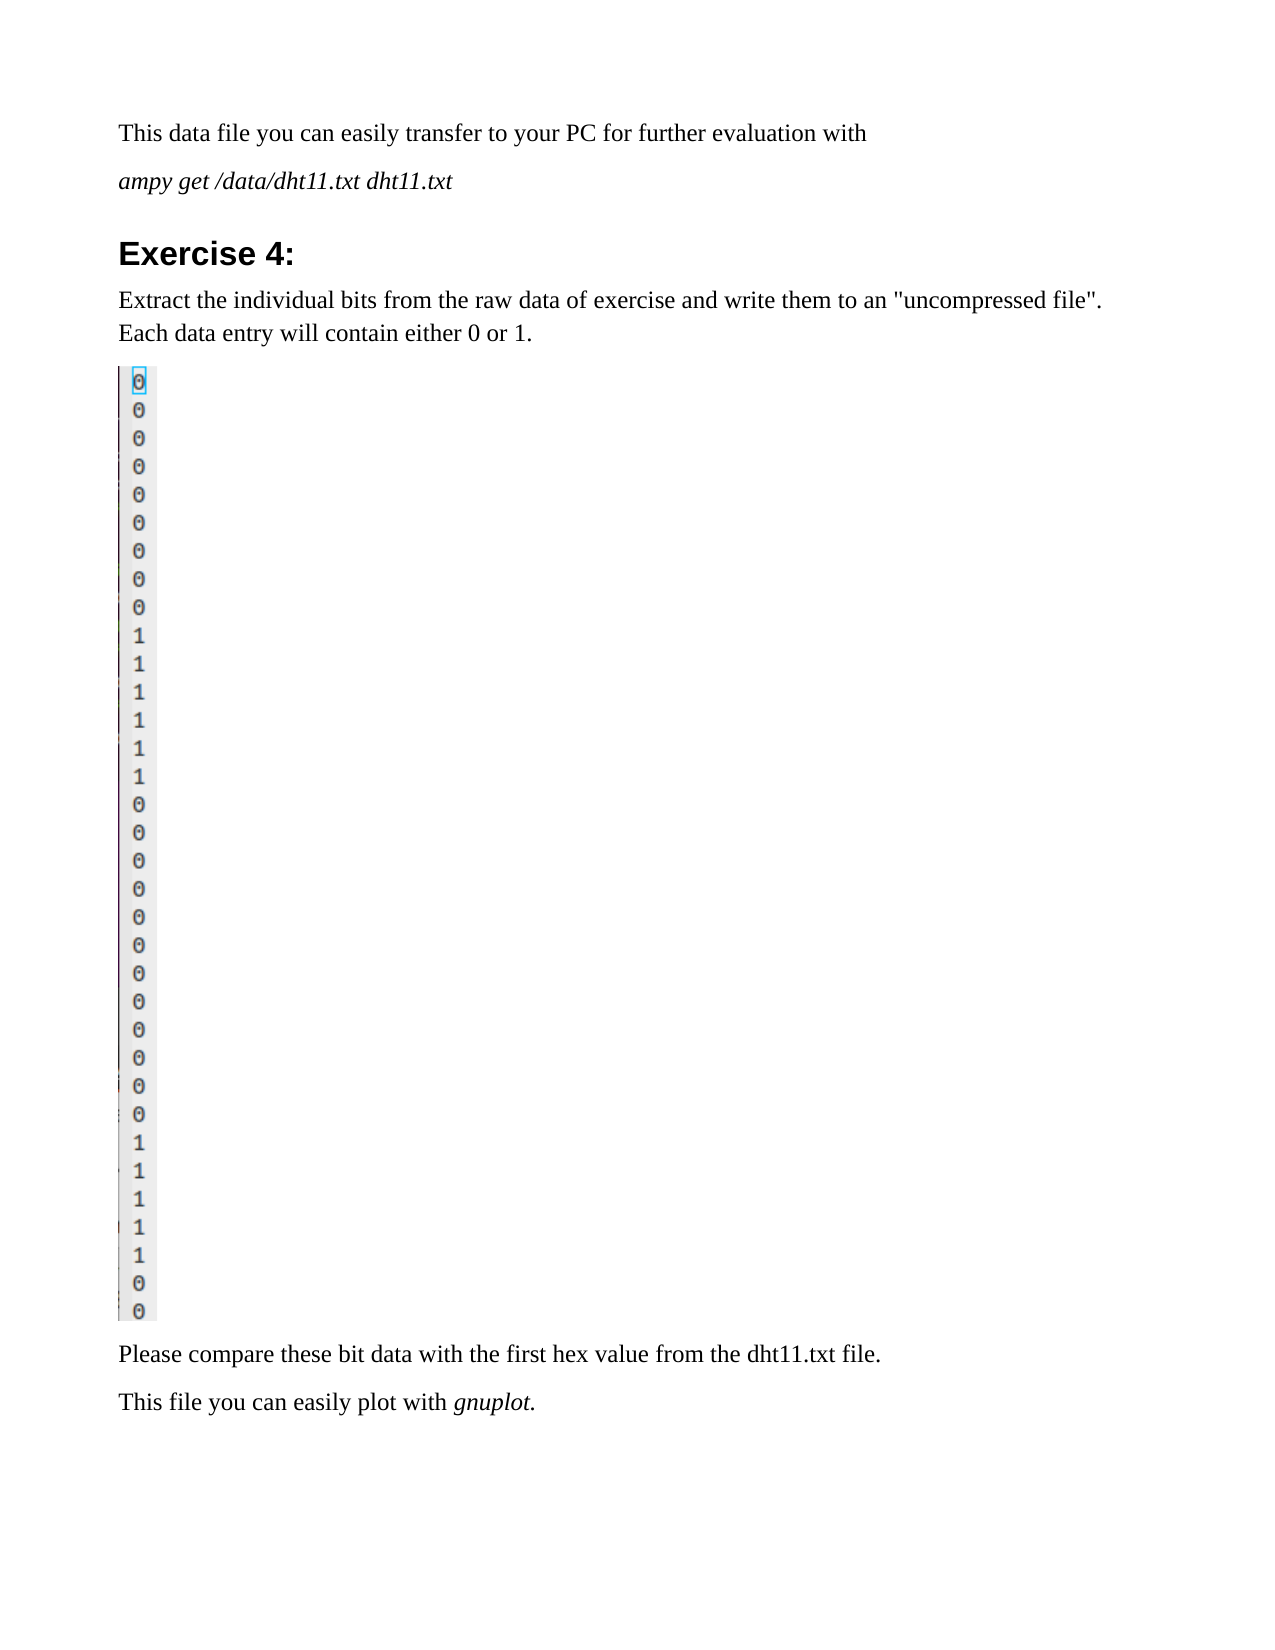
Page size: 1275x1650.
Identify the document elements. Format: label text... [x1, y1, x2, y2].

text Please compare these bit data with the first hex value from the dht11.txt file. [118, 1339, 1157, 1368]
text Extract the individual bits from the raw data of exercise and write them to an "uncompressed file". Each data entry will contain either 0 or 1. [118, 285, 1157, 347]
text ampy get /data/dht11.txt dht11.txt [118, 166, 1157, 194]
subtitle Exercise 4: [118, 234, 1157, 273]
text This file you can easily plot with gnuplot. [118, 1387, 1157, 1416]
text This data file you can easily transfer to your PC for further evaluation with [118, 118, 1157, 147]
picture [118, 366, 158, 1321]
